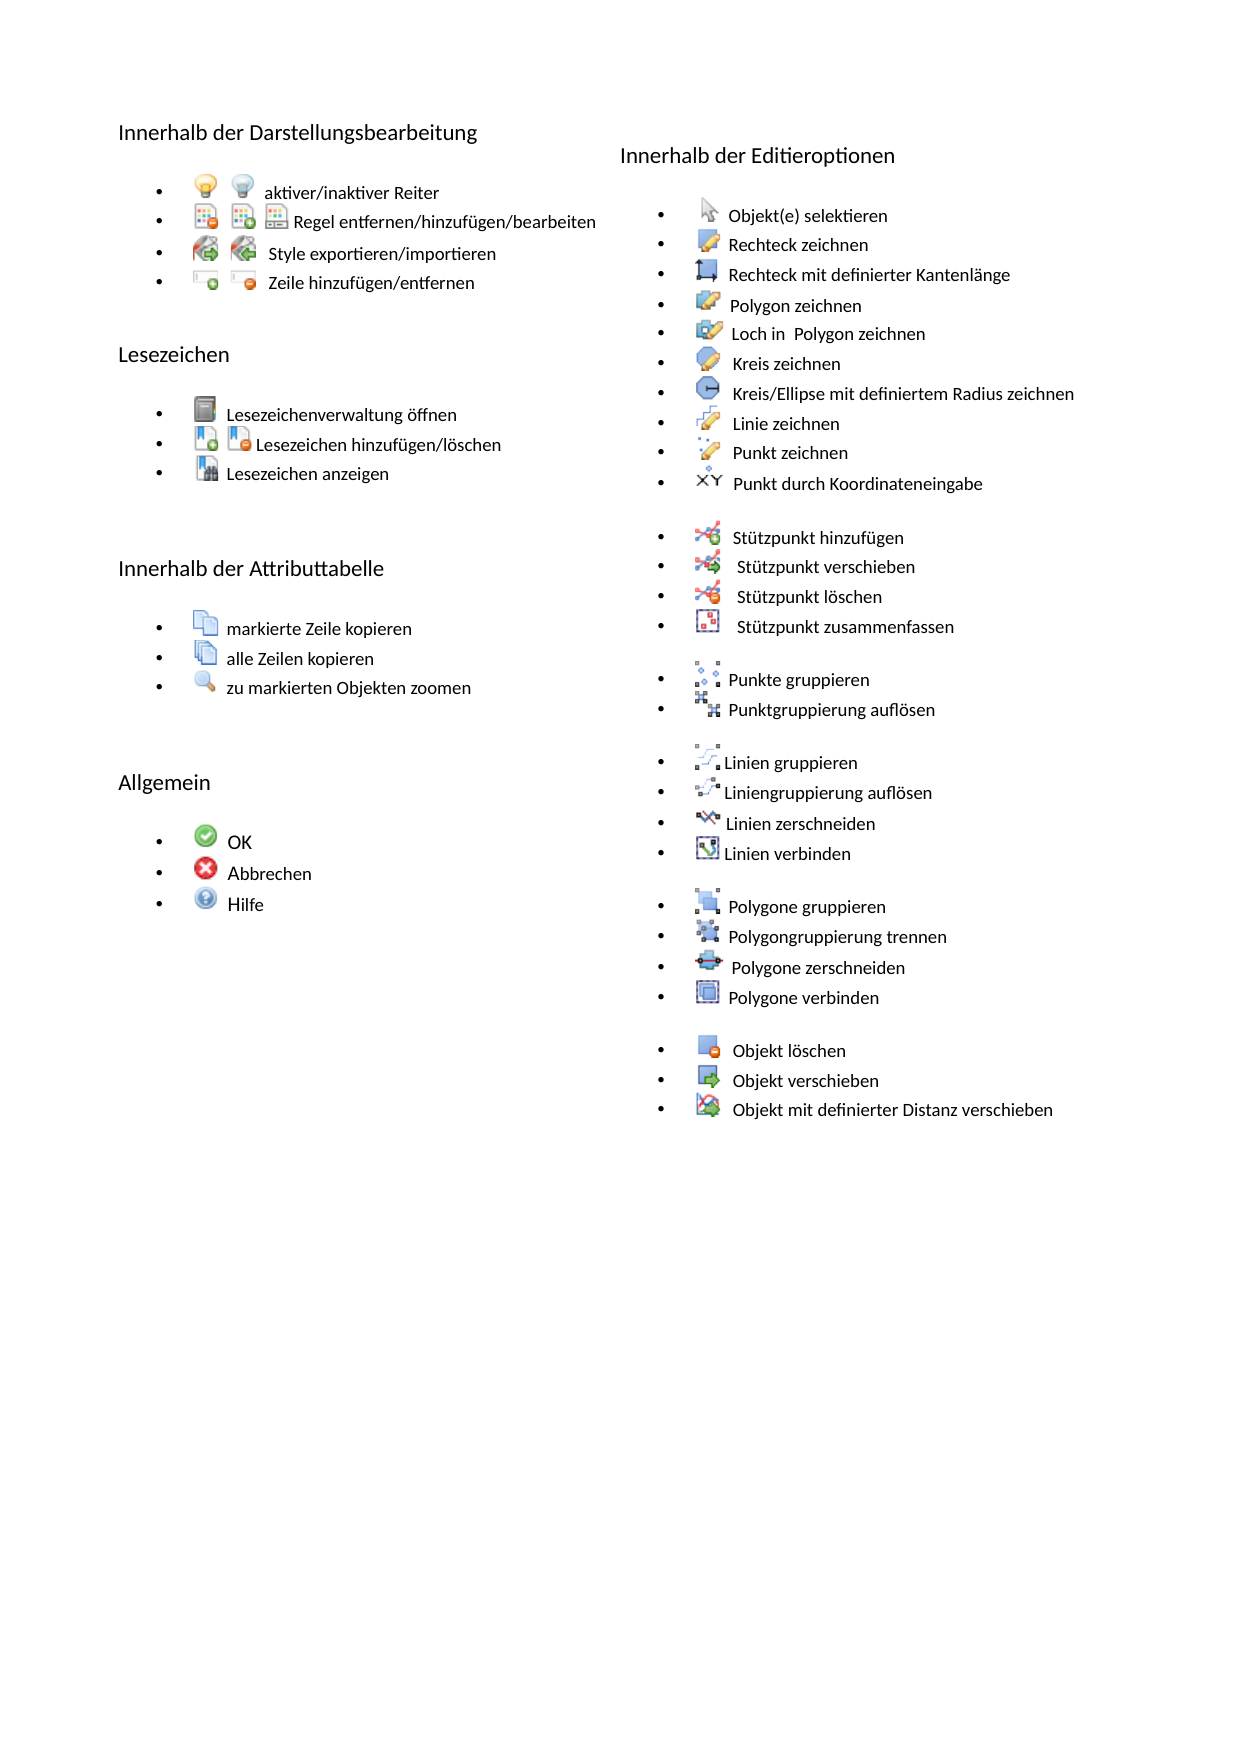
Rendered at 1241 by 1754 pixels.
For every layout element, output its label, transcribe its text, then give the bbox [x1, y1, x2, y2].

list Rechteck zeichnen [657, 227, 1122, 256]
picture [695, 774, 721, 800]
picture [695, 979, 721, 1005]
list Abbrechen [156, 854, 620, 886]
list Linie zeichnen [657, 405, 1122, 434]
picture [695, 226, 721, 252]
list OK [156, 824, 620, 854]
picture [230, 203, 256, 229]
picture [695, 947, 724, 975]
list Polygone zerschneiden [657, 948, 1122, 979]
list zu markierten Objekten zoomen [156, 669, 620, 699]
list aktiver/inaktiver Reiter [156, 174, 620, 204]
list Punkt zeichnen [657, 434, 1122, 464]
list Linien gruppieren [657, 744, 1122, 774]
picture [193, 824, 219, 849]
list Rechteck mit definierter Kantenlänge [657, 256, 1122, 286]
list Punkt durch Koordinateneingabe [657, 464, 1122, 496]
picture [695, 317, 724, 341]
picture [193, 203, 219, 229]
picture [264, 203, 289, 229]
list Hilfe [156, 886, 620, 916]
picture [193, 854, 219, 881]
text Lesezeichen [118, 340, 620, 396]
list Objekt mit definierter Distanz verschieben [657, 1092, 1122, 1122]
list Punktgruppierung auflösen [657, 691, 1122, 721]
list Lesezeichen anzeigen [156, 456, 620, 485]
list Polygone verbinden [657, 979, 1122, 1009]
list Loch in Polygon zeichnen [657, 317, 1122, 346]
picture [695, 744, 721, 770]
picture [695, 691, 721, 717]
list Stützpunkt löschen [657, 578, 1122, 608]
picture [193, 396, 219, 422]
text Allgemein [118, 768, 620, 796]
list Regel entfernen/hinzufügen/bearbeiten [156, 204, 620, 235]
picture [695, 434, 721, 460]
list markierte Zeile kopieren [156, 610, 620, 640]
list Linien verbinden [657, 835, 1122, 865]
list Objekt(e) selektieren [657, 197, 1122, 227]
list Objekt verschieben [657, 1062, 1122, 1092]
picture [695, 661, 721, 687]
list Kreis/Ellipse mit definiertem Radius zeichnen [657, 375, 1122, 405]
list Liniengruppierung auflösen [657, 774, 1122, 804]
picture [695, 918, 721, 944]
list Style exportieren/importieren [156, 235, 620, 265]
picture [695, 286, 722, 313]
picture [695, 405, 721, 430]
picture [695, 888, 721, 914]
list Punkte gruppieren [657, 662, 1122, 691]
list Polygon zeichnen [657, 286, 1122, 317]
picture [695, 578, 721, 604]
picture [226, 426, 252, 451]
list Kreis zeichnen [657, 346, 1122, 375]
picture [695, 256, 721, 282]
list Linien zerschneiden [657, 804, 1122, 835]
picture [695, 1091, 721, 1117]
text Innerhalb der Editieroptionen [620, 141, 1122, 197]
picture [193, 610, 219, 636]
picture [695, 803, 722, 831]
picture [695, 345, 721, 371]
picture [695, 375, 721, 401]
list Polygone gruppieren [657, 888, 1122, 918]
picture [230, 174, 256, 200]
list Stützpunkt verschieben [657, 549, 1122, 578]
picture [695, 835, 721, 861]
picture [193, 886, 219, 911]
list Lesezeichenverwaltung öffnen [156, 396, 620, 426]
picture [695, 608, 721, 634]
text Innerhalb der Attributtabelle [118, 554, 620, 610]
list Zeile hinzufügen/entfernen [156, 265, 620, 294]
list alle Zeilen kopieren [156, 640, 620, 669]
picture [193, 640, 219, 665]
list Stützpunkt zusammenfassen [657, 608, 1122, 638]
picture [193, 669, 219, 695]
list Lesezeichen hinzufügen/löschen [156, 426, 620, 456]
picture [695, 1062, 721, 1088]
picture [193, 426, 219, 451]
list Objekt löschen [657, 1032, 1122, 1062]
picture [230, 264, 256, 290]
picture [230, 235, 256, 261]
picture [695, 548, 721, 574]
picture [193, 174, 219, 200]
picture [193, 455, 219, 481]
picture [695, 1032, 721, 1058]
picture [193, 235, 219, 261]
list Polygongruppierung trennen [657, 918, 1122, 948]
picture [193, 264, 219, 290]
picture [695, 519, 721, 545]
picture [695, 464, 725, 491]
text Innerhalb der Darstellungsbearbeitung [118, 118, 620, 174]
list Stützpunkt hinzufügen [657, 519, 1122, 549]
picture [695, 197, 721, 222]
